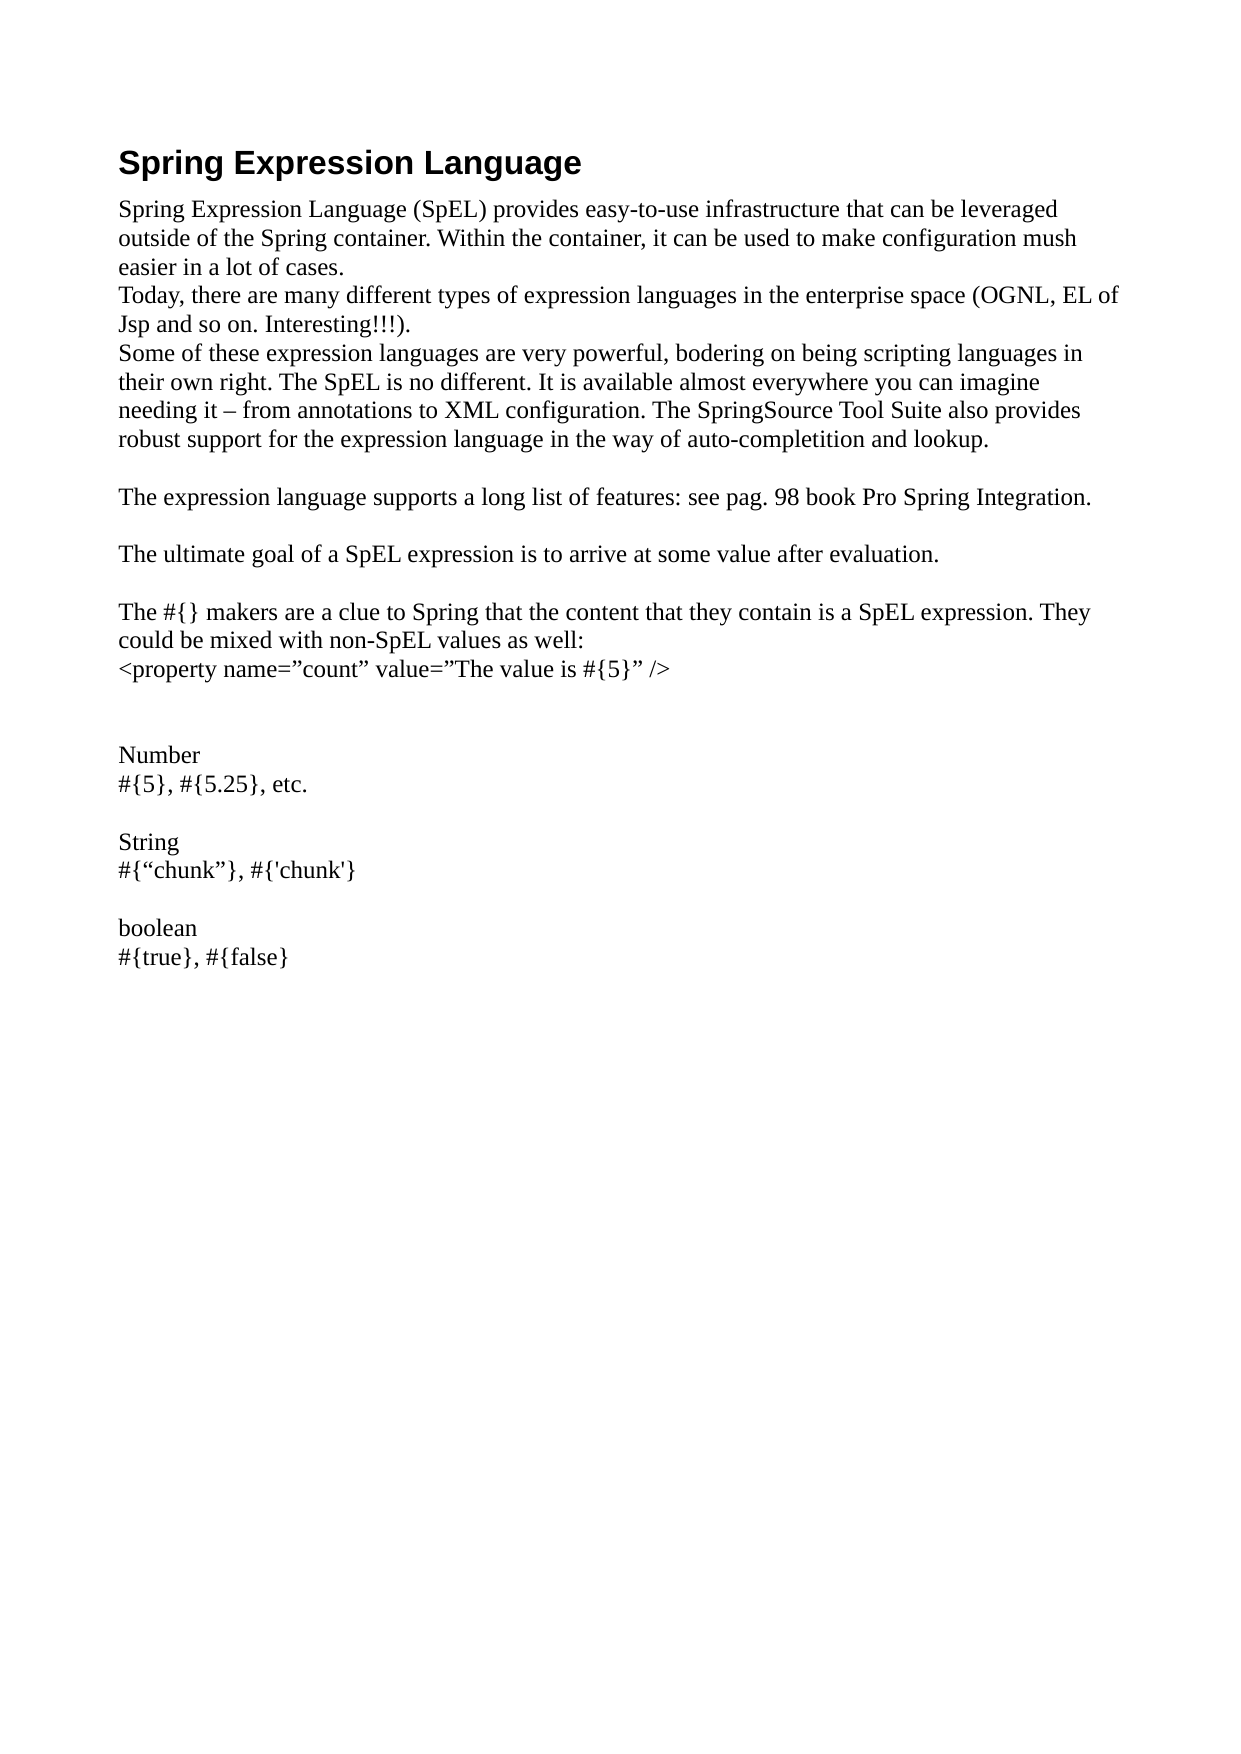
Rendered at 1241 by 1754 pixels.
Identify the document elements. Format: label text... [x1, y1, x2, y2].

text #{“chunk”}, #{'chunk'} [118, 856, 1122, 884]
text Number [118, 741, 1122, 769]
text #{true}, #{false} [118, 942, 1122, 971]
text String [118, 827, 1122, 856]
text Spring Expression Language (SpEL) provides easy-to-use infrastructure that can be leveraged outside of the Spring container. Within the container, it can be used to make configuration mush easier in a lot of cases. [118, 194, 1122, 281]
text Some of these expression languages are very powerful, bodering on being scripting languages in their own right. The SpEL is no different. It is available almost everywhere you can imagine needing it – from annotations to XML configuration. The SpringSource Tool Suite also provides robust support for the expression language in the way of auto-completition and lookup. [118, 338, 1122, 453]
text Today, there are many different types of expression languages in the enterprise space (OGNL, EL of Jsp and so on. Interesting!!!). [118, 281, 1122, 338]
subtitle Spring Expression Language [118, 143, 1122, 182]
text The ultimate goal of a SpEL expression is to arrive at some value after evaluation. [118, 539, 1122, 568]
text The expression language supports a long list of features: see pag. 98 book Pro Spring Integration. [118, 482, 1122, 511]
text boolean [118, 913, 1122, 942]
text The #{} makers are a clue to Spring that the content that they contain is a SpEL expression. They could be mixed with non-SpEL values as well: [118, 597, 1122, 654]
text #{5}, #{5.25}, etc. [118, 769, 1122, 798]
text <property name=”count” value=”The value is #{5}” /> [118, 654, 1122, 683]
